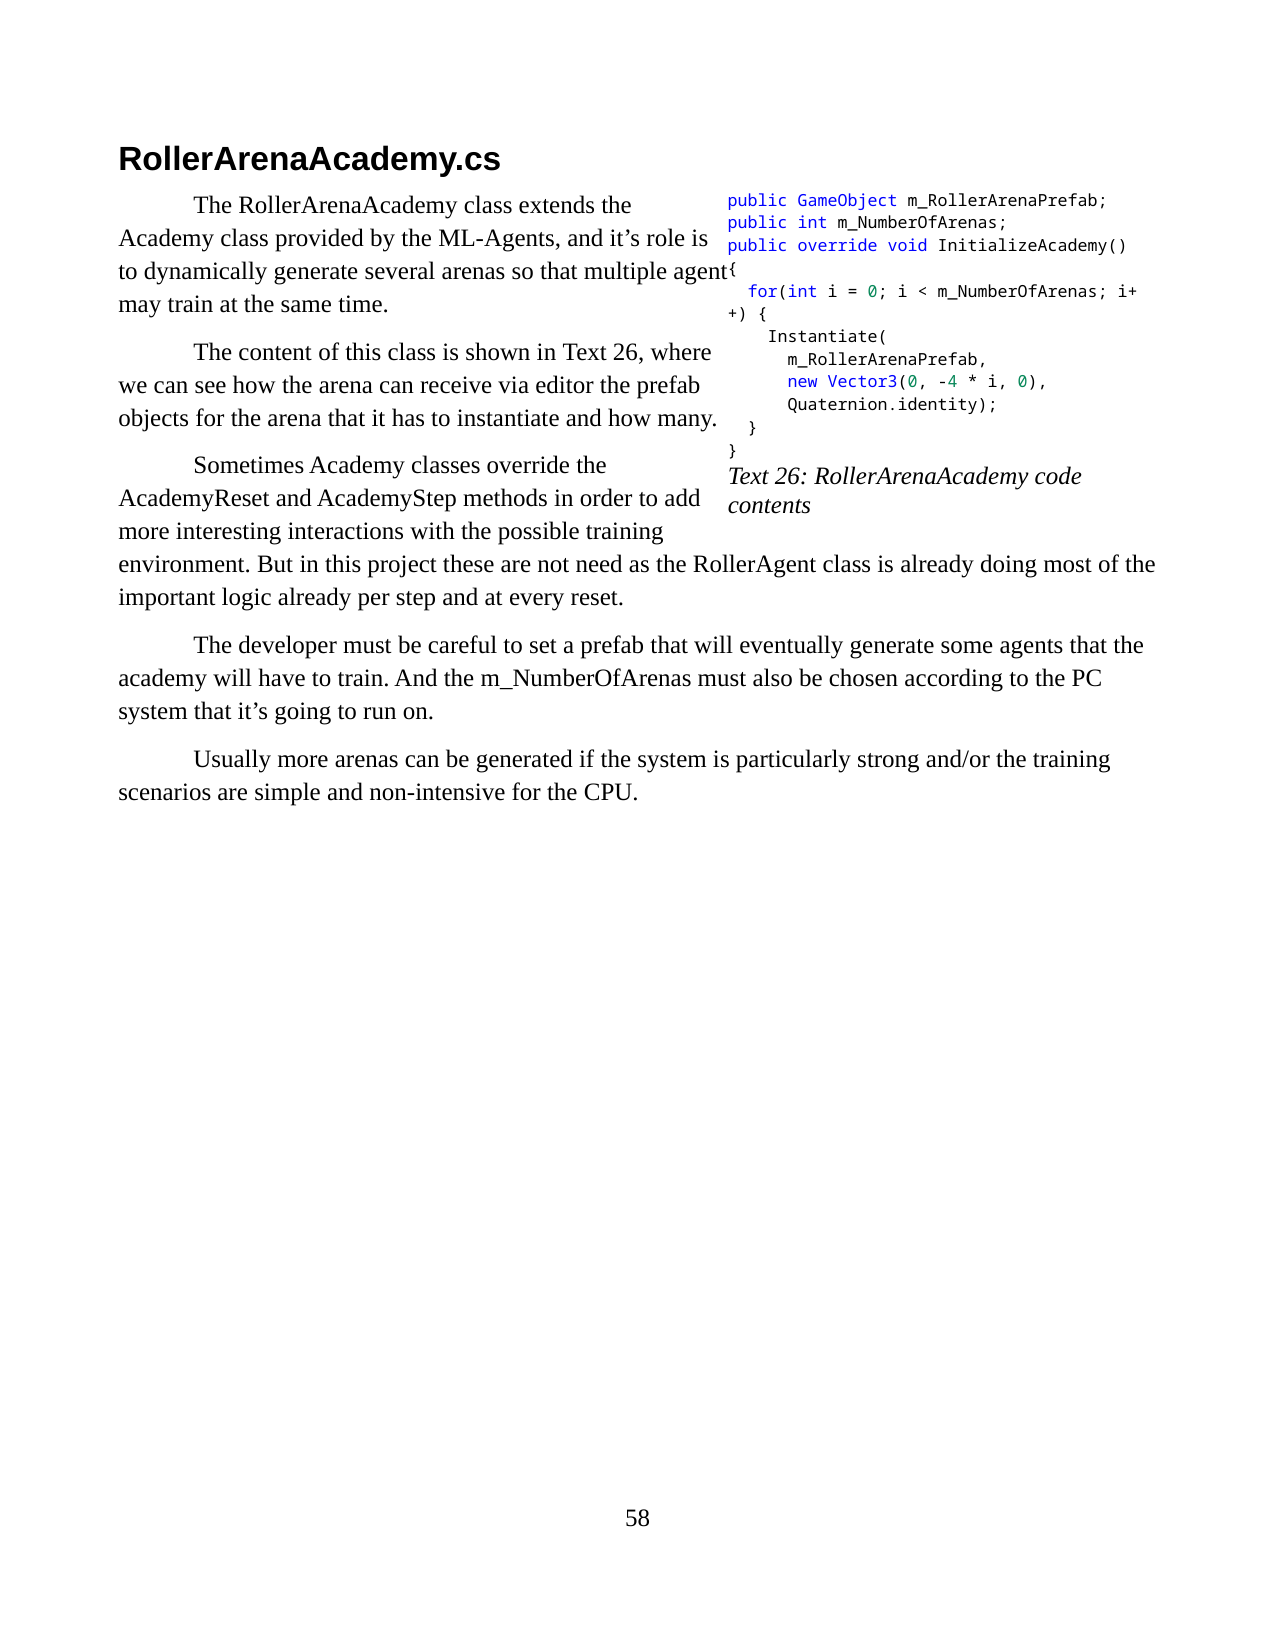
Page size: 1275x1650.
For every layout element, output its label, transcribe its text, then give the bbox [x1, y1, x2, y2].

subtitle RollerArenaAcademy.cs [118, 139, 1157, 178]
text Sometimes Academy classes override the AcademyReset and AcademyStep methods in order to add more interesting interactions with the possible training environment. But in this project these are not need as the RollerAgent class is already doing most of the important logic already per step and at every reset. [118, 450, 1157, 611]
text The developer must be careful to set a prefab that will eventually generate some agents that the academy will have to train. And the m_NumberOfArenas must also be chosen according to the PC system that it’s going to run on. [118, 630, 1157, 725]
text The content of this class is shown in Text 26, where we can see how the arena can receive via editor the prefab objects for the arena that it has to instantiate and how many. [118, 337, 728, 432]
text The RollerArenaAcademy class extends the Academy class provided by the ML-Agents, and it’s role is to dynamically generate several arenas so that multiple agent may train at the same time. [118, 188, 1157, 318]
text Usually more arenas can be generated if the system is particularly strong and/or the training scenarios are simple and non-intensive for the CPU. [118, 744, 1157, 806]
text Text 26: RollerArenaAcademy code contents [728, 201, 1143, 519]
